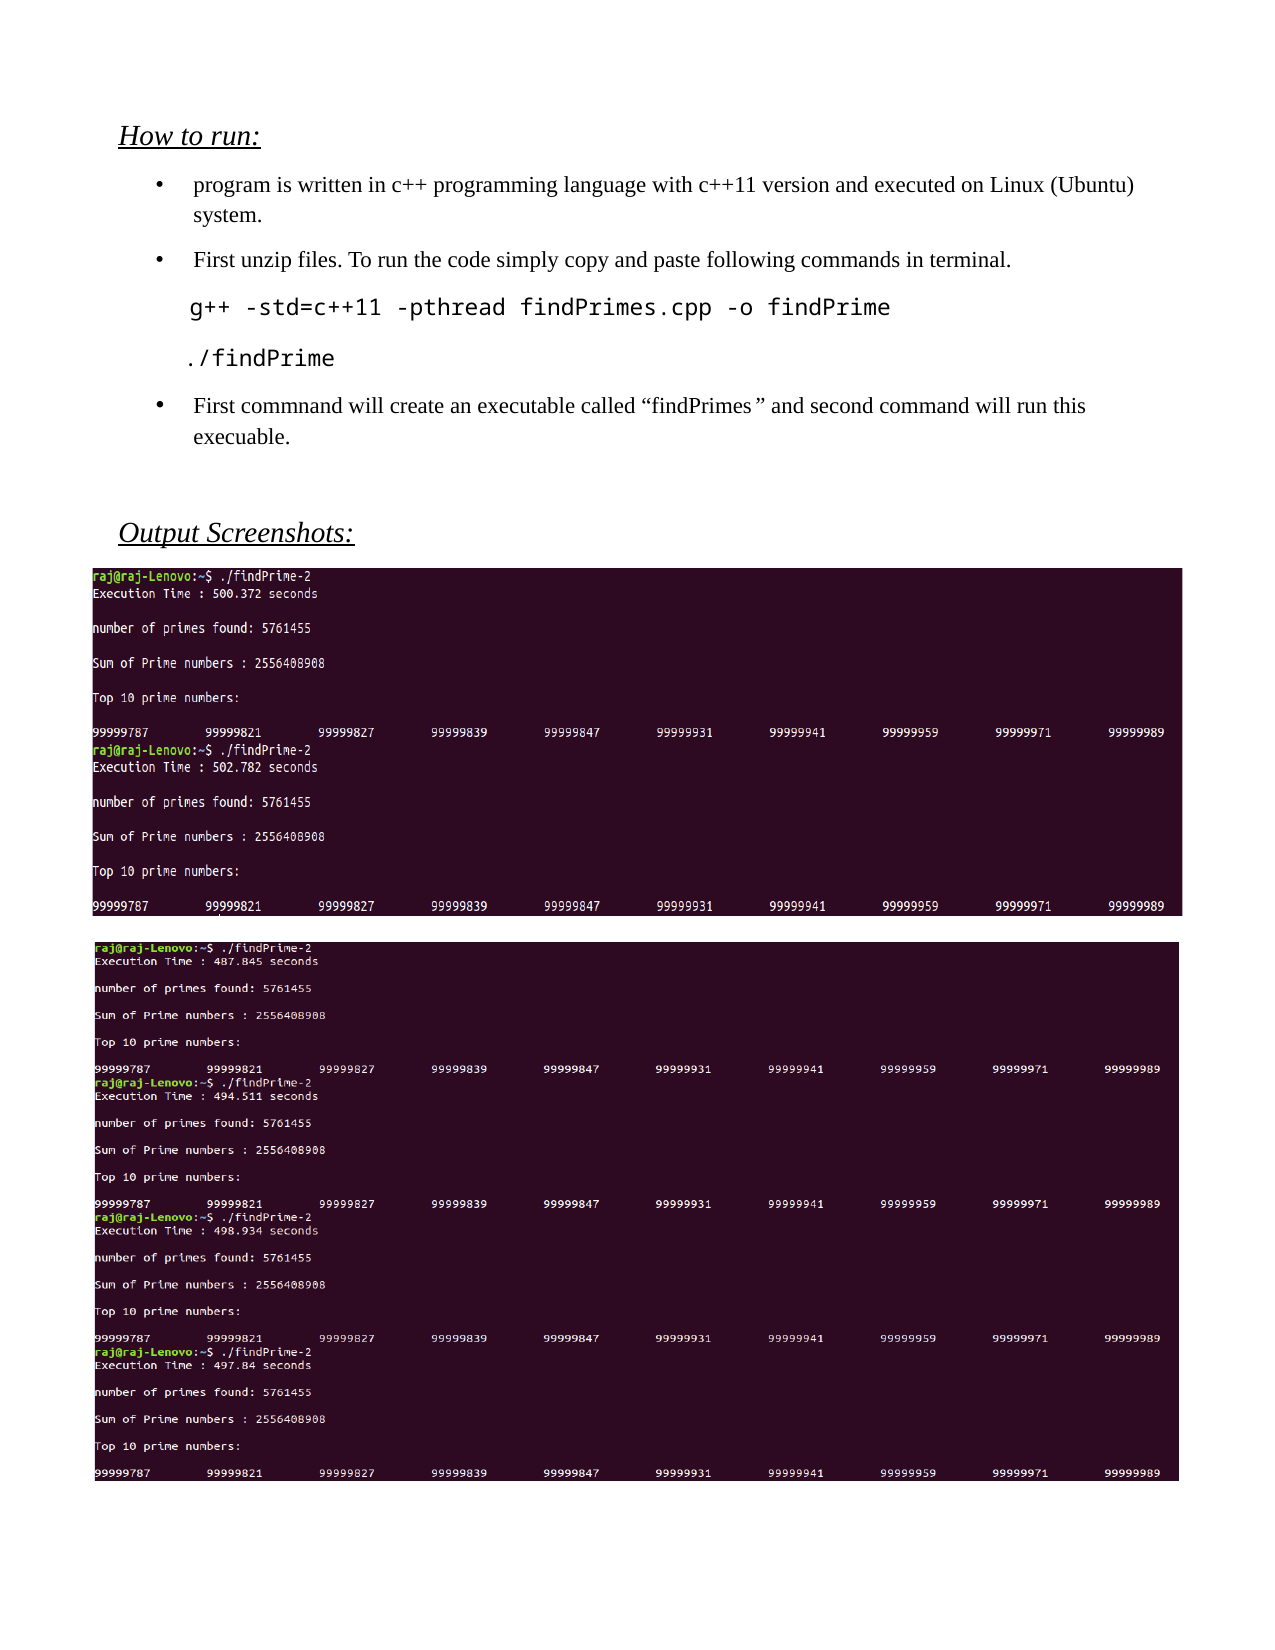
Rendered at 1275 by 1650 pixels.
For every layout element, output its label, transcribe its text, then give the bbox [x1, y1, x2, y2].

picture [94, 942, 1179, 1481]
list First unzip files. To run the code simply copy and paste following commands in terminal. [156, 246, 1157, 273]
picture [92, 568, 1183, 916]
list program is written in c++ programming language with c++11 version and executed on Linux (Ubuntu) system. [156, 171, 1157, 228]
list First commnand will create an executable called “findPrimes” and second command will run this execuable. [156, 392, 1157, 449]
text g++ -std=c++11 -pthread findPrimes.cpp -o findPrime [184, 291, 1157, 322]
text Output Screenshots: [118, 515, 1157, 549]
text How to run: [118, 118, 1157, 152]
text ./findPrime [184, 342, 1157, 373]
